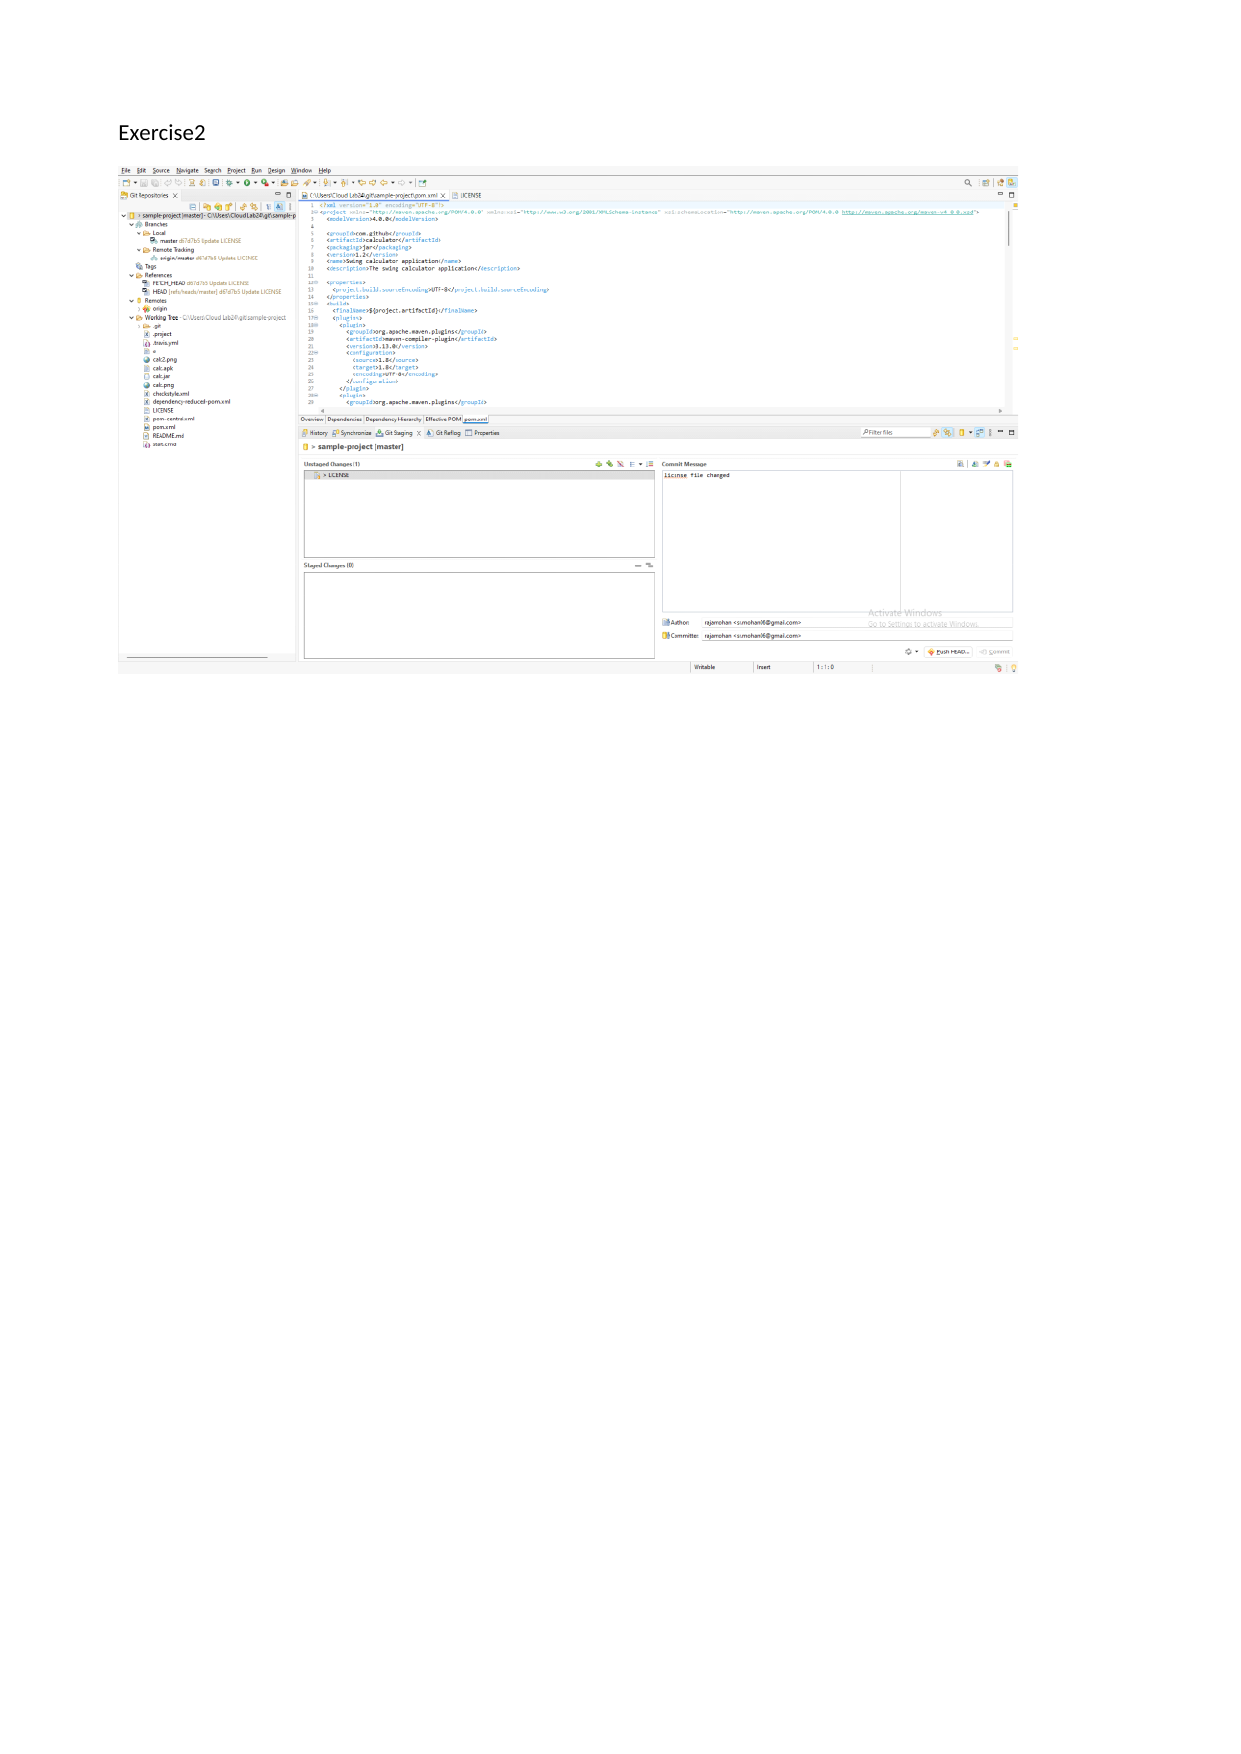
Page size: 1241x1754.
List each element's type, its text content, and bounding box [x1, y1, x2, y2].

text Exercise2 [118, 118, 1122, 146]
